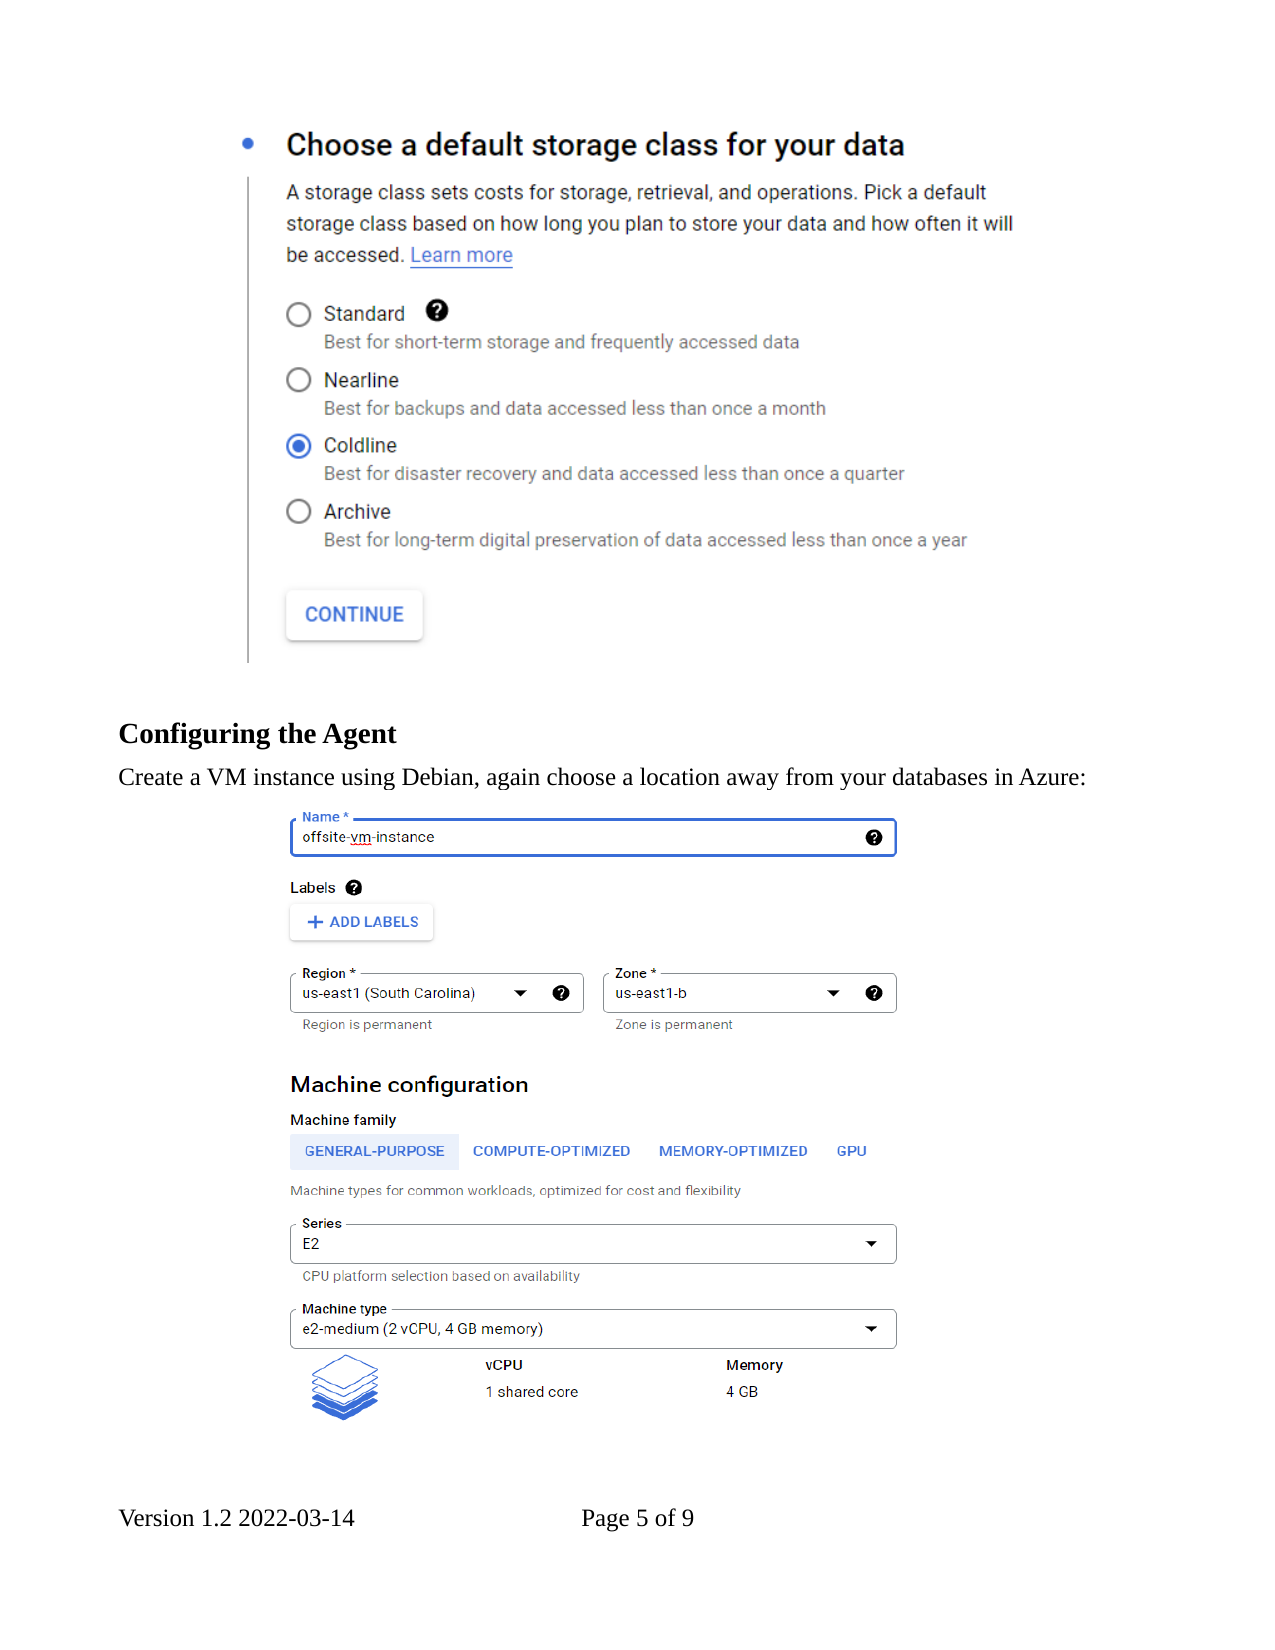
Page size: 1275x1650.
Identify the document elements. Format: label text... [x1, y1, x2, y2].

picture [270, 790, 1005, 1432]
picture [225, 118, 1050, 663]
text Create a VM instance using Debian, again choose a location away from your databases in Azure: [118, 762, 1157, 791]
subtitle Configuring the Agent [118, 716, 1157, 749]
